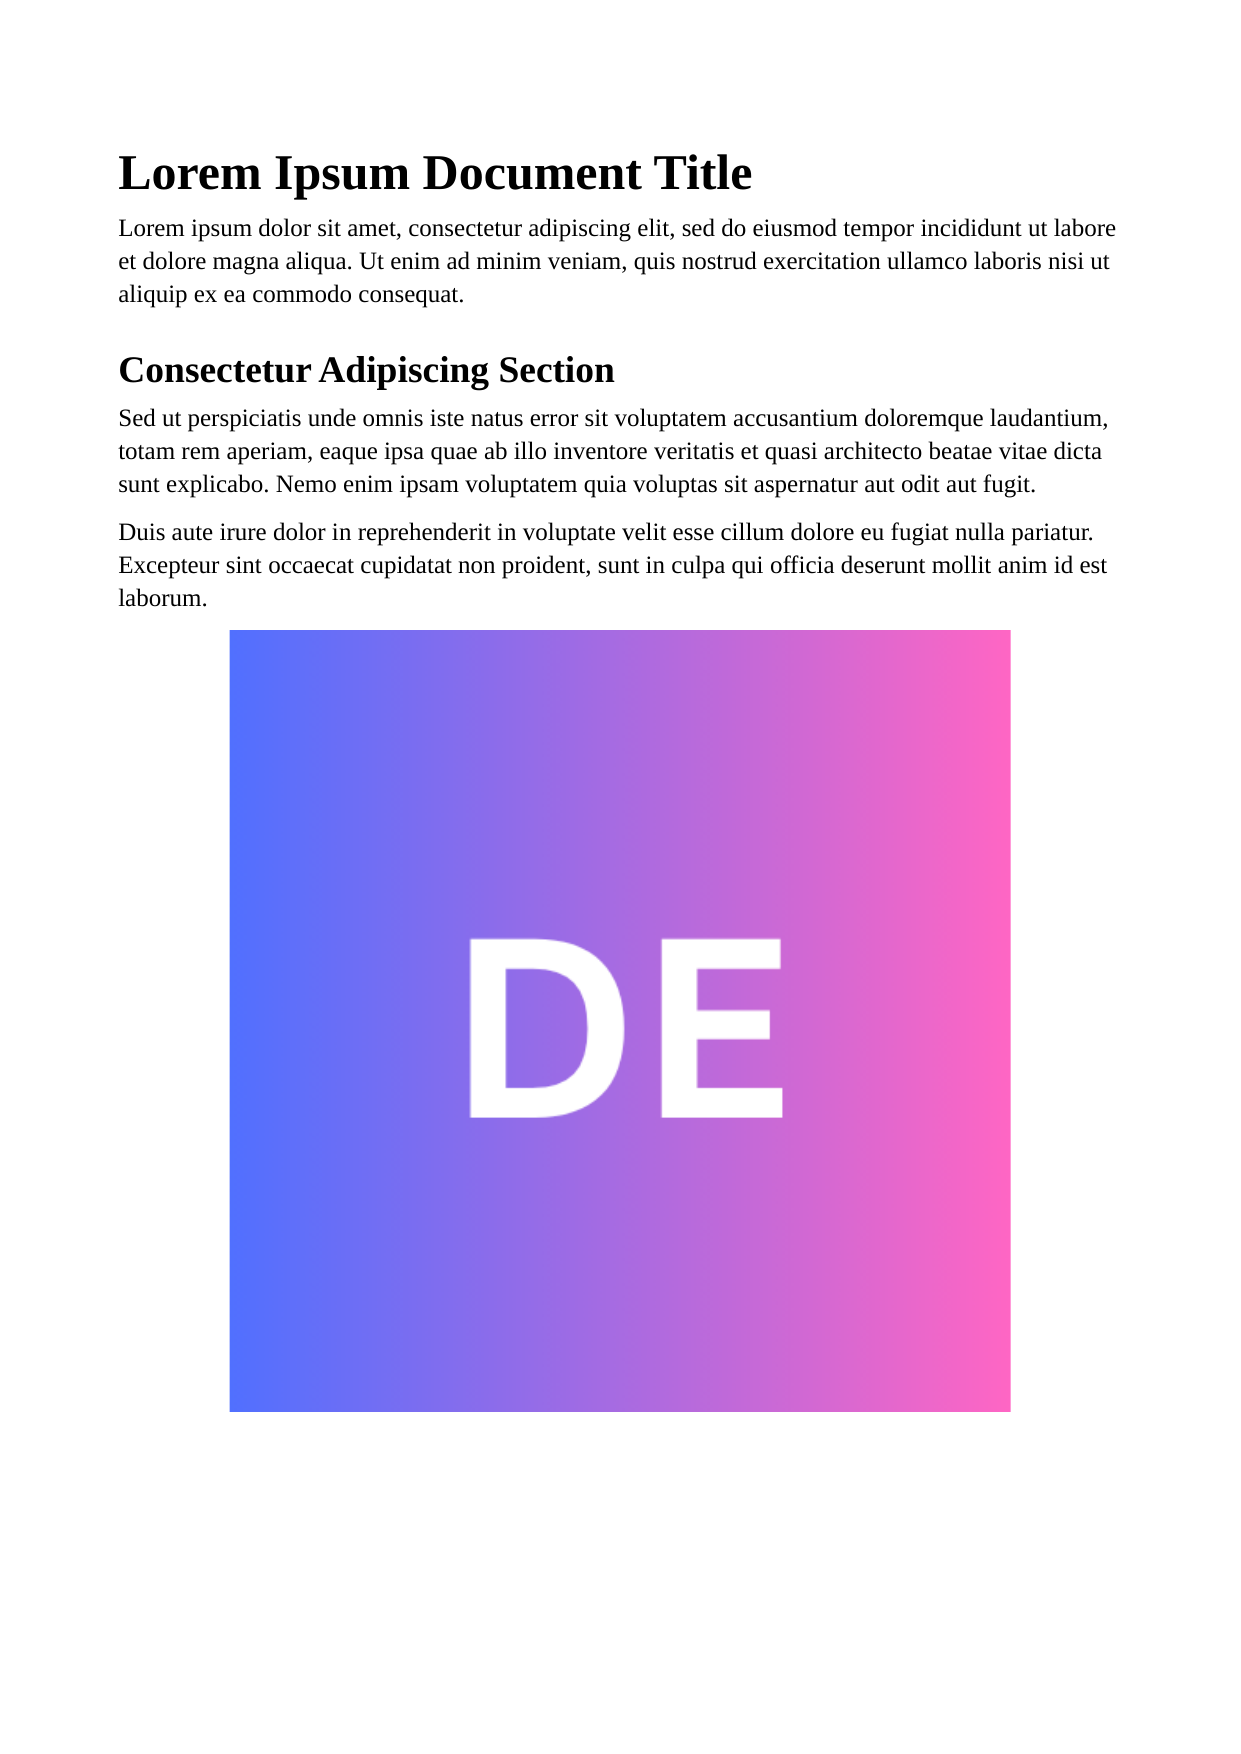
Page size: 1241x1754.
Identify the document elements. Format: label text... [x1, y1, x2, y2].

subtitle Consectetur Adipiscing Section [118, 348, 1122, 391]
picture [229, 630, 1011, 1412]
text Sed ut perspiciatis unde omnis iste natus error sit voluptatem accusantium doloremque laudantium, totam rem aperiam, eaque ipsa quae ab illo inventore veritatis et quasi architecto beatae vitae dicta sunt explicabo. Nemo enim ipsam voluptatem quia voluptas sit aspernatur aut odit aut fugit. [118, 403, 1122, 498]
text Duis aute irure dolor in reprehenderit in voluptate velit esse cillum dolore eu fugiat nulla pariatur. Excepteur sint occaecat cupidatat non proident, sunt in culpa qui officia deserunt mollit anim id est laborum. [118, 517, 1122, 612]
text Lorem ipsum dolor sit amet, consectetur adipiscing elit, sed do eiusmod tempor incididunt ut labore et dolore magna aliqua. Ut enim ad minim veniam, quis nostrud exercitation ullamco laboris nisi ut aliquip ex ea commodo consequat. [118, 213, 1122, 308]
subtitle Lorem Ipsum Document Title [118, 143, 1122, 201]
